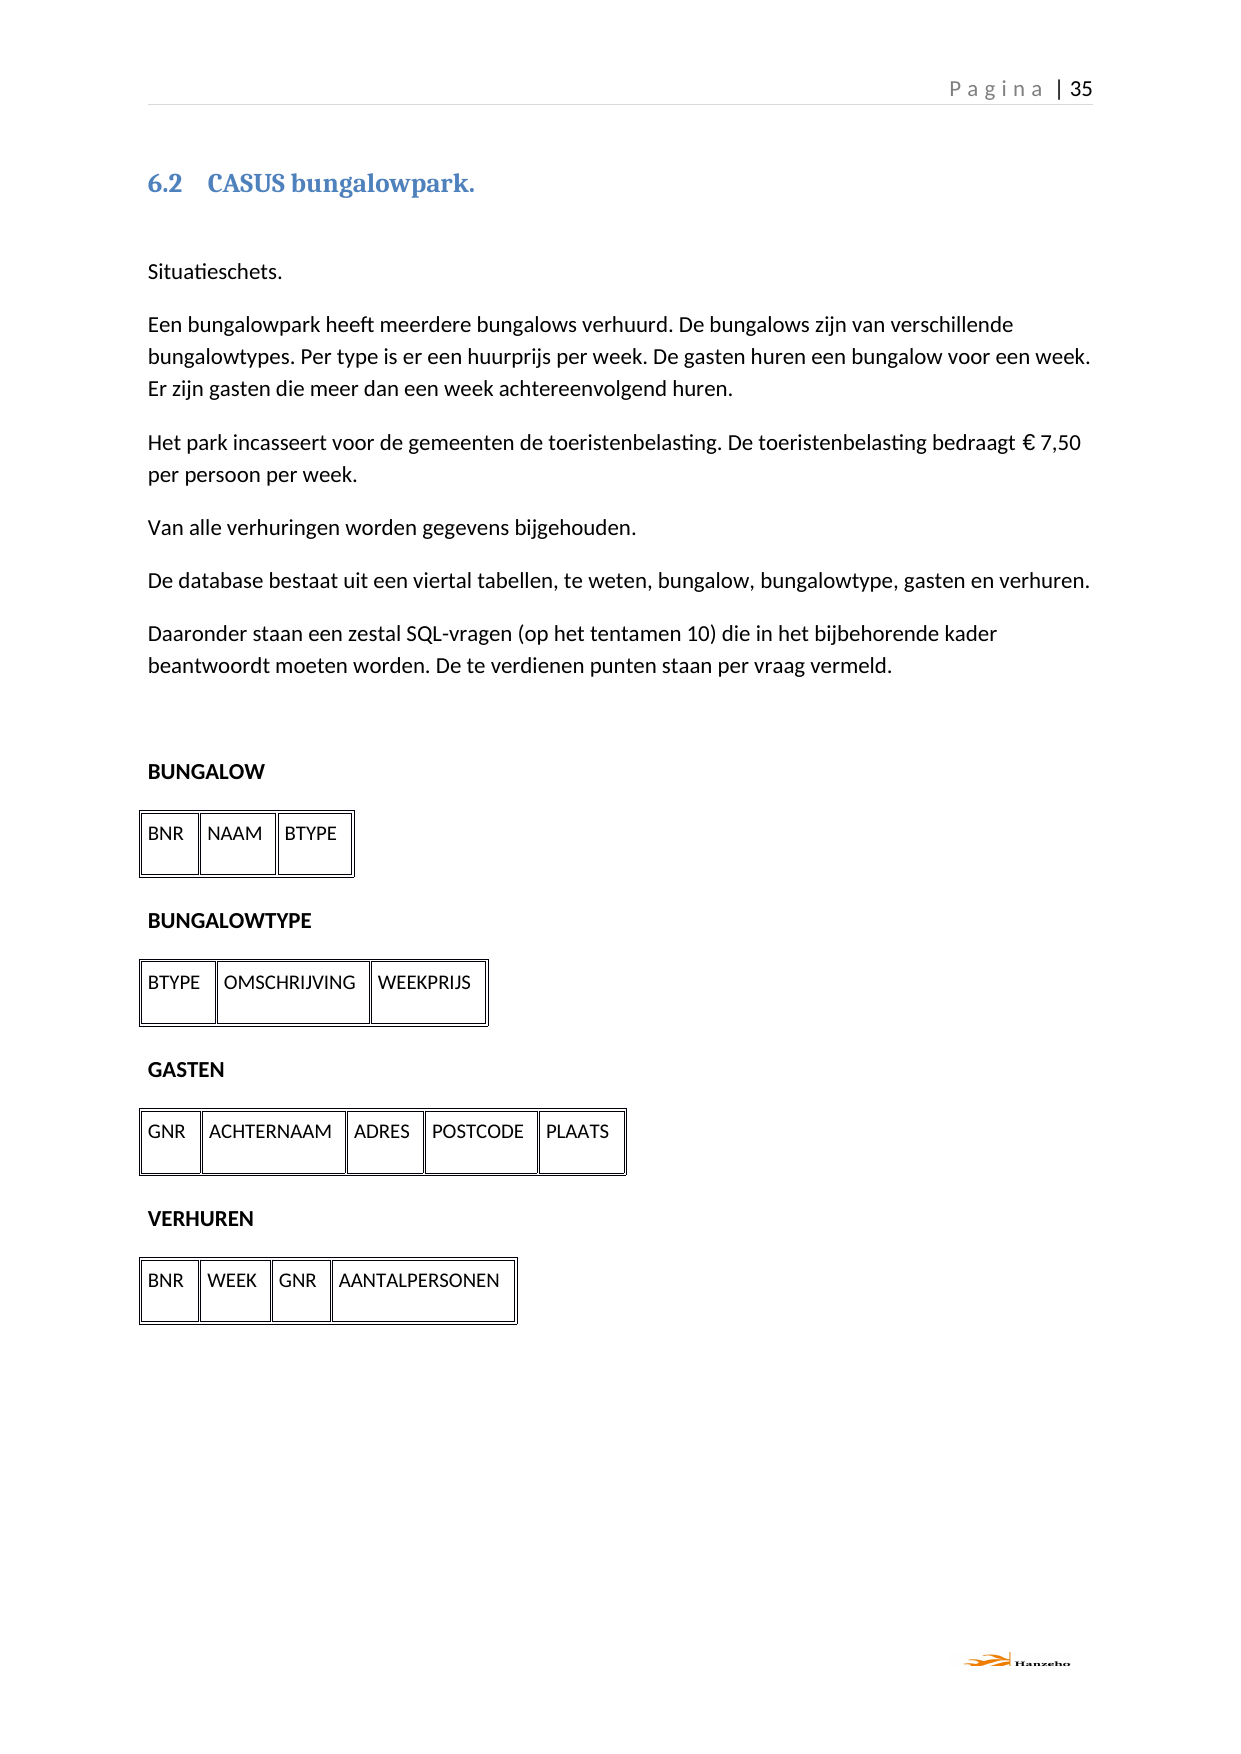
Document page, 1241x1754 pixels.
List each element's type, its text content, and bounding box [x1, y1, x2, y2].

text BUNGALOW [148, 757, 1093, 785]
table_header ADRES [348, 1112, 423, 1172]
text Een bungalowpark heeft meerdere bungalows verhuurd. De bungalows zijn van verschillende bungalowtypes. Per type is er een huurprijs per week. De gasten huren een bungalow voor een week. Er zijn gasten die meer dan een week achtereenvolgend huren. [148, 310, 1093, 403]
text Van alle verhuringen worden gegevens bijgehouden. [148, 513, 1093, 541]
table_header GNR [142, 1112, 200, 1172]
text De database bestaat uit een viertal tabellen, te weten, bungalow, bungalowtype, gasten en verhuren. [148, 566, 1093, 594]
table_header OMSCHRIJVING [218, 962, 369, 1023]
table_header ACHTERNAAM [203, 1112, 345, 1172]
text BUNGALOWTYPE [148, 877, 1093, 934]
table_header WEEK [201, 1261, 270, 1321]
table_header POSTCODE [426, 1112, 537, 1172]
table_header PLAATS [540, 1112, 624, 1172]
subtitle CASUS bungalowpark. [148, 168, 1093, 199]
table_header BTYPE [142, 962, 215, 1023]
table_header BNR [142, 1261, 198, 1321]
text VERHUREN [148, 1175, 1093, 1232]
table_header NAAM [201, 814, 275, 874]
picture [952, 1652, 1194, 1681]
text Daaronder staan een zestal SQL-vragen (op het tentamen 10) die in het bijbehorende kader beantwoordt moeten worden. De te verdienen punten staan per vraag vermeld. [148, 619, 1093, 679]
table_header AANTALPERSONEN [333, 1261, 514, 1321]
table_header WEEKPRIJS [372, 962, 485, 1023]
text GASTEN [148, 1026, 1093, 1083]
text Situatieschets. [148, 257, 1093, 285]
table_header GNR [273, 1261, 330, 1321]
text Het park incasseert voor de gemeenten de toeristenbelasting. De toeristenbelasting bedraagt € 7,50 per persoon per week. [148, 428, 1093, 488]
table_header BNR [142, 814, 198, 874]
table_header BTYPE [279, 814, 351, 874]
